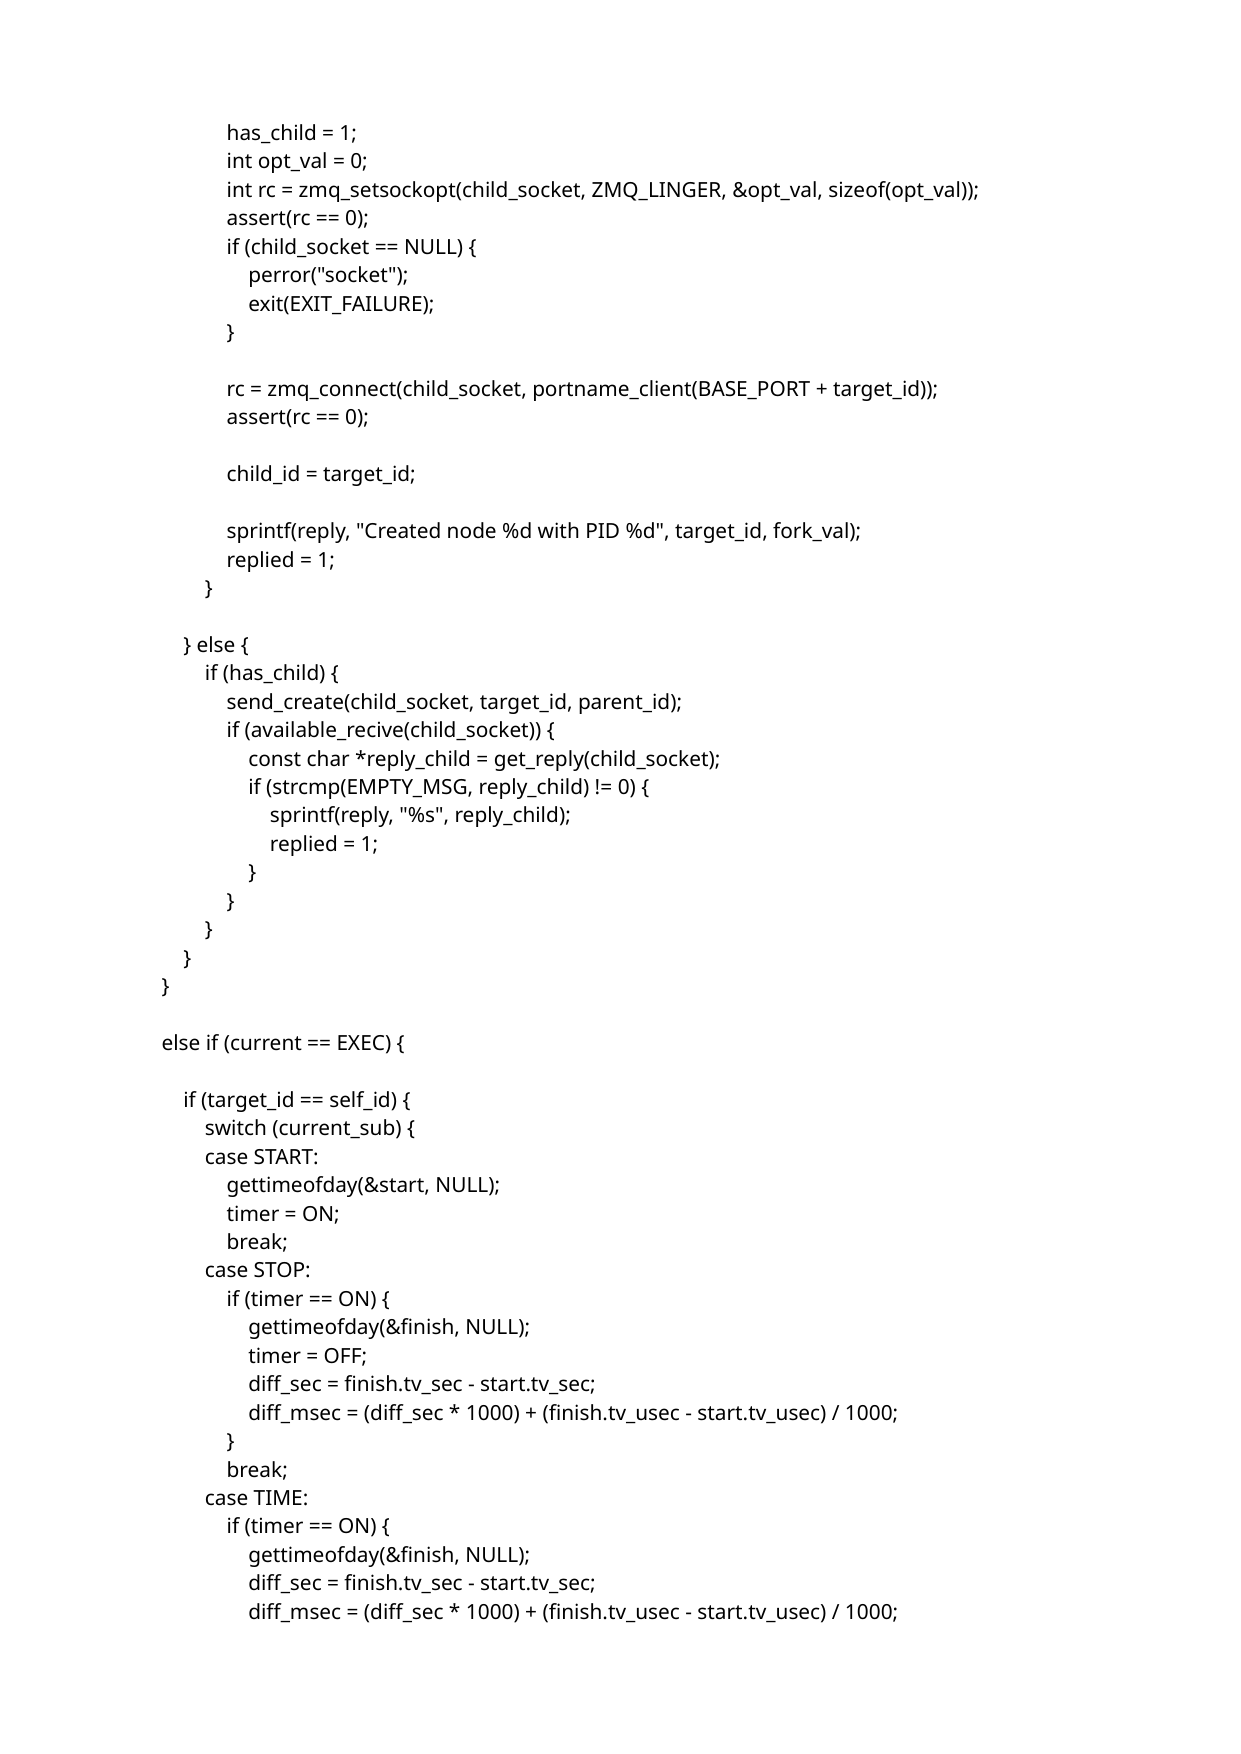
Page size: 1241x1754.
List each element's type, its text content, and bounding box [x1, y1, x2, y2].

list sprintf(reply, "%s", reply_child); [118, 801, 1122, 829]
list replied = 1; [118, 545, 1122, 573]
list gettimeofday(&finish, NULL); [118, 1540, 1122, 1568]
list assert(rc == 0); [118, 402, 1122, 431]
list case START: [118, 1142, 1122, 1170]
list int rc = zmq_setsockopt(child_socket, ZMQ_LINGER, &opt_val, sizeof(opt_val)); [118, 175, 1122, 203]
list case STOP: [118, 1256, 1122, 1284]
list rc = zmq_connect(child_socket, portname_client(BASE_PORT + target_id)); [118, 374, 1122, 402]
list if (timer == ON) { [118, 1284, 1122, 1312]
list } [118, 971, 1122, 1000]
list diff_sec = finish.tv_sec - start.tv_sec; [118, 1369, 1122, 1398]
list diff_msec = (diff_sec * 1000) + (finish.tv_usec - start.tv_usec) / 1000; [118, 1398, 1122, 1426]
list timer = OFF; [118, 1341, 1122, 1369]
list if (strcmp(EMPTY_MSG, reply_child) != 0) { [118, 772, 1122, 801]
list } [118, 317, 1122, 346]
list int opt_val = 0; [118, 147, 1122, 175]
list assert(rc == 0); [118, 203, 1122, 232]
list } [118, 943, 1122, 971]
list if (timer == ON) { [118, 1512, 1122, 1540]
list } [118, 857, 1122, 886]
list case TIME: [118, 1483, 1122, 1512]
list child_id = target_id; [118, 459, 1122, 488]
list if (child_socket == NULL) { [118, 232, 1122, 260]
list has_child = 1; [118, 118, 1122, 147]
list exit(EXIT_FAILURE); [118, 289, 1122, 317]
list diff_sec = finish.tv_sec - start.tv_sec; [118, 1568, 1122, 1597]
list diff_msec = (diff_sec * 1000) + (finish.tv_usec - start.tv_usec) / 1000; [118, 1597, 1122, 1625]
list if (has_child) { [118, 658, 1122, 687]
list replied = 1; [118, 829, 1122, 857]
list send_create(child_socket, target_id, parent_id); [118, 687, 1122, 715]
list } [118, 1426, 1122, 1455]
list break; [118, 1455, 1122, 1483]
list } [118, 886, 1122, 914]
list gettimeofday(&start, NULL); [118, 1170, 1122, 1199]
list sprintf(reply, "Created node %d with PID %d", target_id, fork_val); [118, 516, 1122, 545]
list break; [118, 1227, 1122, 1256]
list else if (current == EXEC) { [118, 1028, 1122, 1057]
list } else { [118, 630, 1122, 658]
list gettimeofday(&finish, NULL); [118, 1312, 1122, 1341]
list switch (current_sub) { [118, 1113, 1122, 1142]
list } [118, 573, 1122, 602]
list timer = ON; [118, 1199, 1122, 1227]
list } [118, 914, 1122, 943]
list if (available_recive(child_socket)) { [118, 715, 1122, 744]
list const char *reply_child = get_reply(child_socket); [118, 744, 1122, 772]
list if (target_id == self_id) { [118, 1085, 1122, 1113]
list perror("socket"); [118, 260, 1122, 289]
